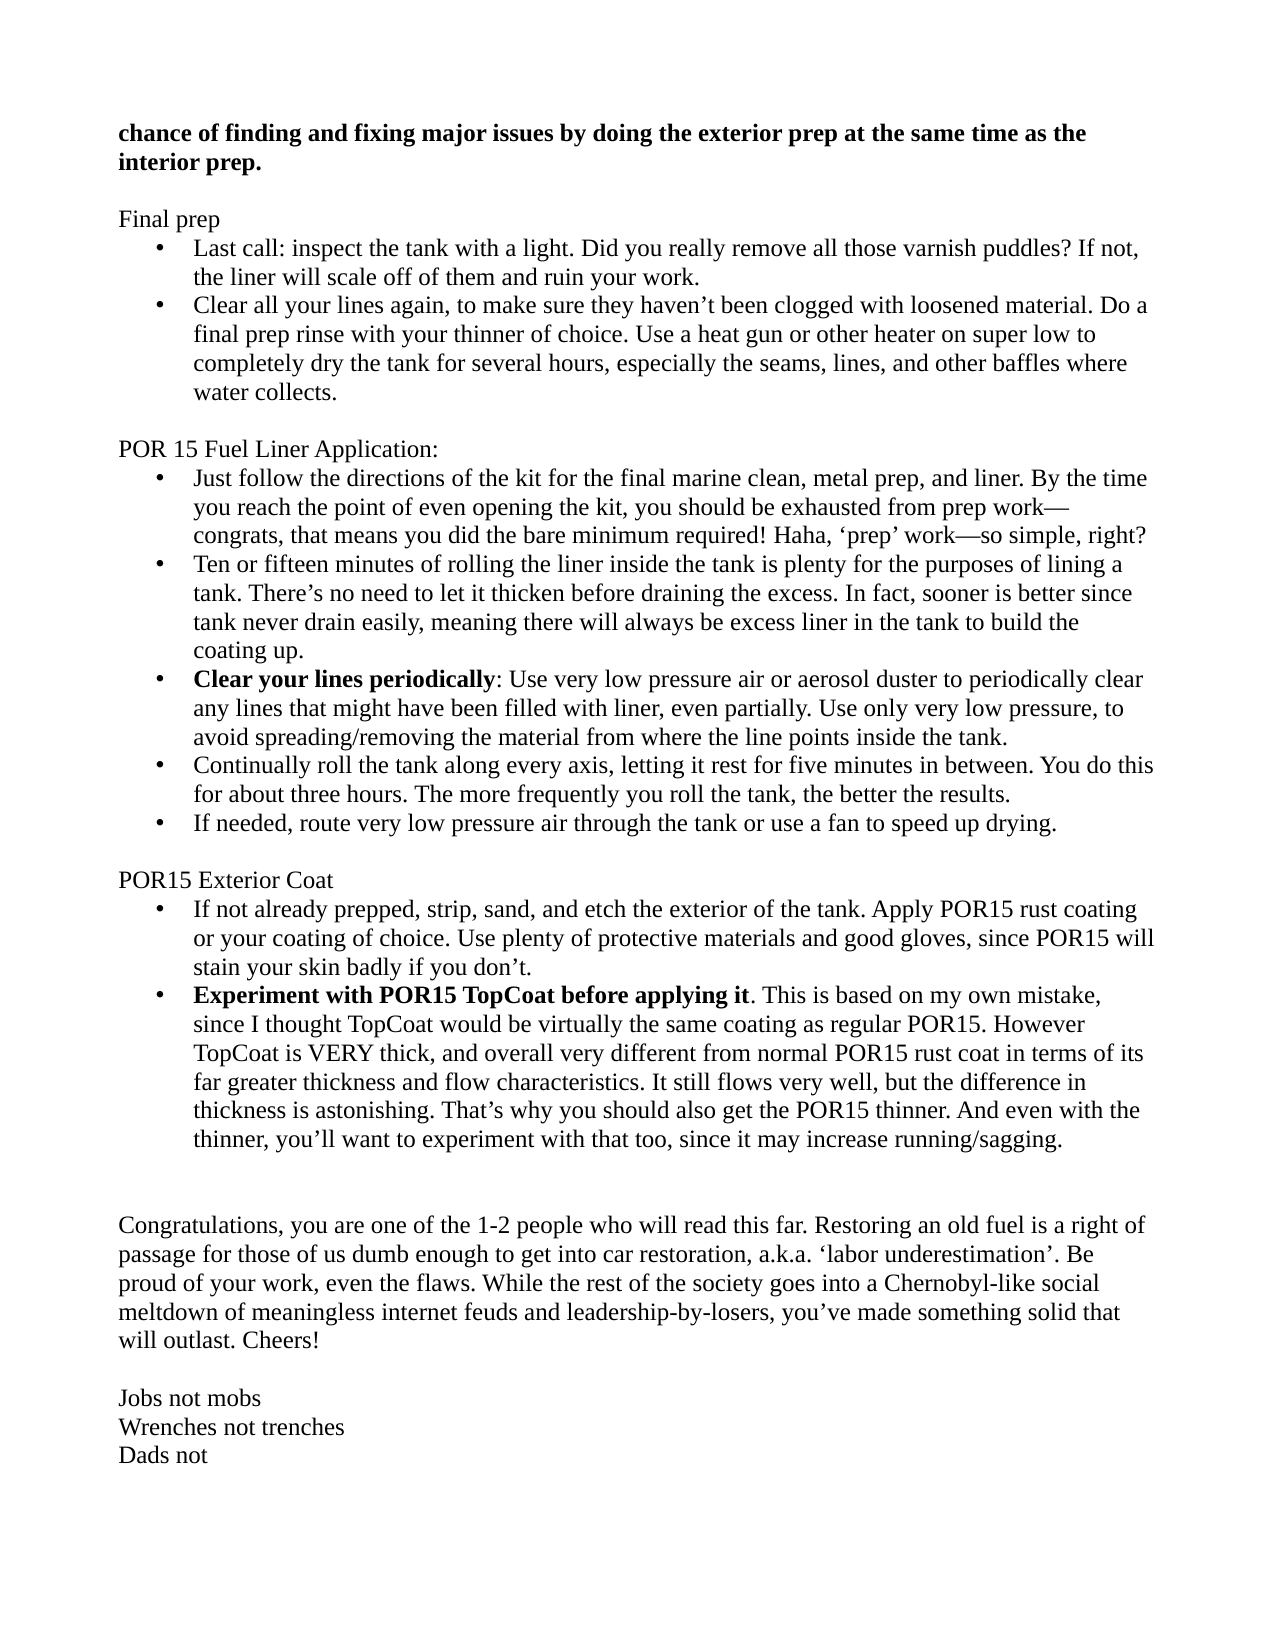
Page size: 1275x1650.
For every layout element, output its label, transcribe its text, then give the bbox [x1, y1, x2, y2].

text POR15 Exterior Coat [118, 866, 1157, 894]
text chance of finding and fixing major issues by doing the exterior prep at the same time as the interior prep. [118, 118, 1157, 176]
text POR 15 Fuel Liner Application: [118, 434, 1157, 463]
text Wrenches not trenches [118, 1412, 1157, 1441]
list Just follow the directions of the kit for the final marine clean, metal prep, and liner. By the time you reach the point of even opening the kit, you should be exhausted from prep work—congrats, that means you did the bare minimum required! Haha, ‘prep’ work—so simple, right? [156, 463, 1157, 549]
list Ten or fifteen minutes of rolling the liner inside the tank is plenty for the purposes of lining a tank. There’s no need to let it thicken before draining the excess. In fact, sooner is better since tank never drain easily, meaning there will always be excess liner in the tank to build the coating up. [156, 549, 1157, 664]
list Continually roll the tank along every axis, letting it rest for five minutes in between. You do this for about three hours. The more frequently you roll the tank, the better the results. [156, 751, 1157, 808]
text Congratulations, you are one of the 1-2 people who will read this far. Restoring an old fuel is a right of passage for those of us dumb enough to get into car restoration, a.k.a. ‘labor underestimation’. Be proud of your work, even the flaws. While the rest of the society goes into a Chernobyl-like social meltdown of meaningless internet feuds and leadership-by-losers, you’ve made something solid that will outlast. Cheers! [118, 1211, 1157, 1354]
text Jobs not mobs [118, 1383, 1157, 1412]
list Experiment with POR15 TopCoat before applying it. This is based on my own mistake, since I thought TopCoat would be virtually the same coating as regular POR15. However TopCoat is VERY thick, and overall very different from normal POR15 rust coat in terms of its far greater thickness and flow characteristics. It still flows very well, but the difference in thickness is astonishing. That’s why you should also get the POR15 thinner. And even with the thinner, you’ll want to experiment with that too, since it may increase running/sagging. [156, 981, 1157, 1153]
list Clear your lines periodically: Use very low pressure air or aerosol duster to periodically clear any lines that might have been filled with liner, even partially. Use only very low pressure, to avoid spreading/removing the material from where the line points inside the tank. [156, 664, 1157, 751]
list Last call: inspect the tank with a light. Did you really remove all those varnish puddles? If not, the liner will scale off of them and ruin your work. [156, 233, 1157, 291]
list Clear all your lines again, to make sure they haven’t been clogged with loosened material. Do a final prep rinse with your thinner of choice. Use a heat gun or other heater on super low to completely dry the tank for several hours, especially the seams, lines, and other baffles where water collects. [156, 291, 1157, 406]
list If not already prepped, strip, sand, and etch the exterior of the tank. Apply POR15 rust coating or your coating of choice. Use plenty of protective materials and good gloves, since POR15 will stain your skin badly if you don’t. [156, 894, 1157, 981]
text Dads not [118, 1441, 1157, 1469]
list If needed, route very low pressure air through the tank or use a fan to speed up drying. [156, 808, 1157, 837]
text Final prep [118, 204, 1157, 233]
